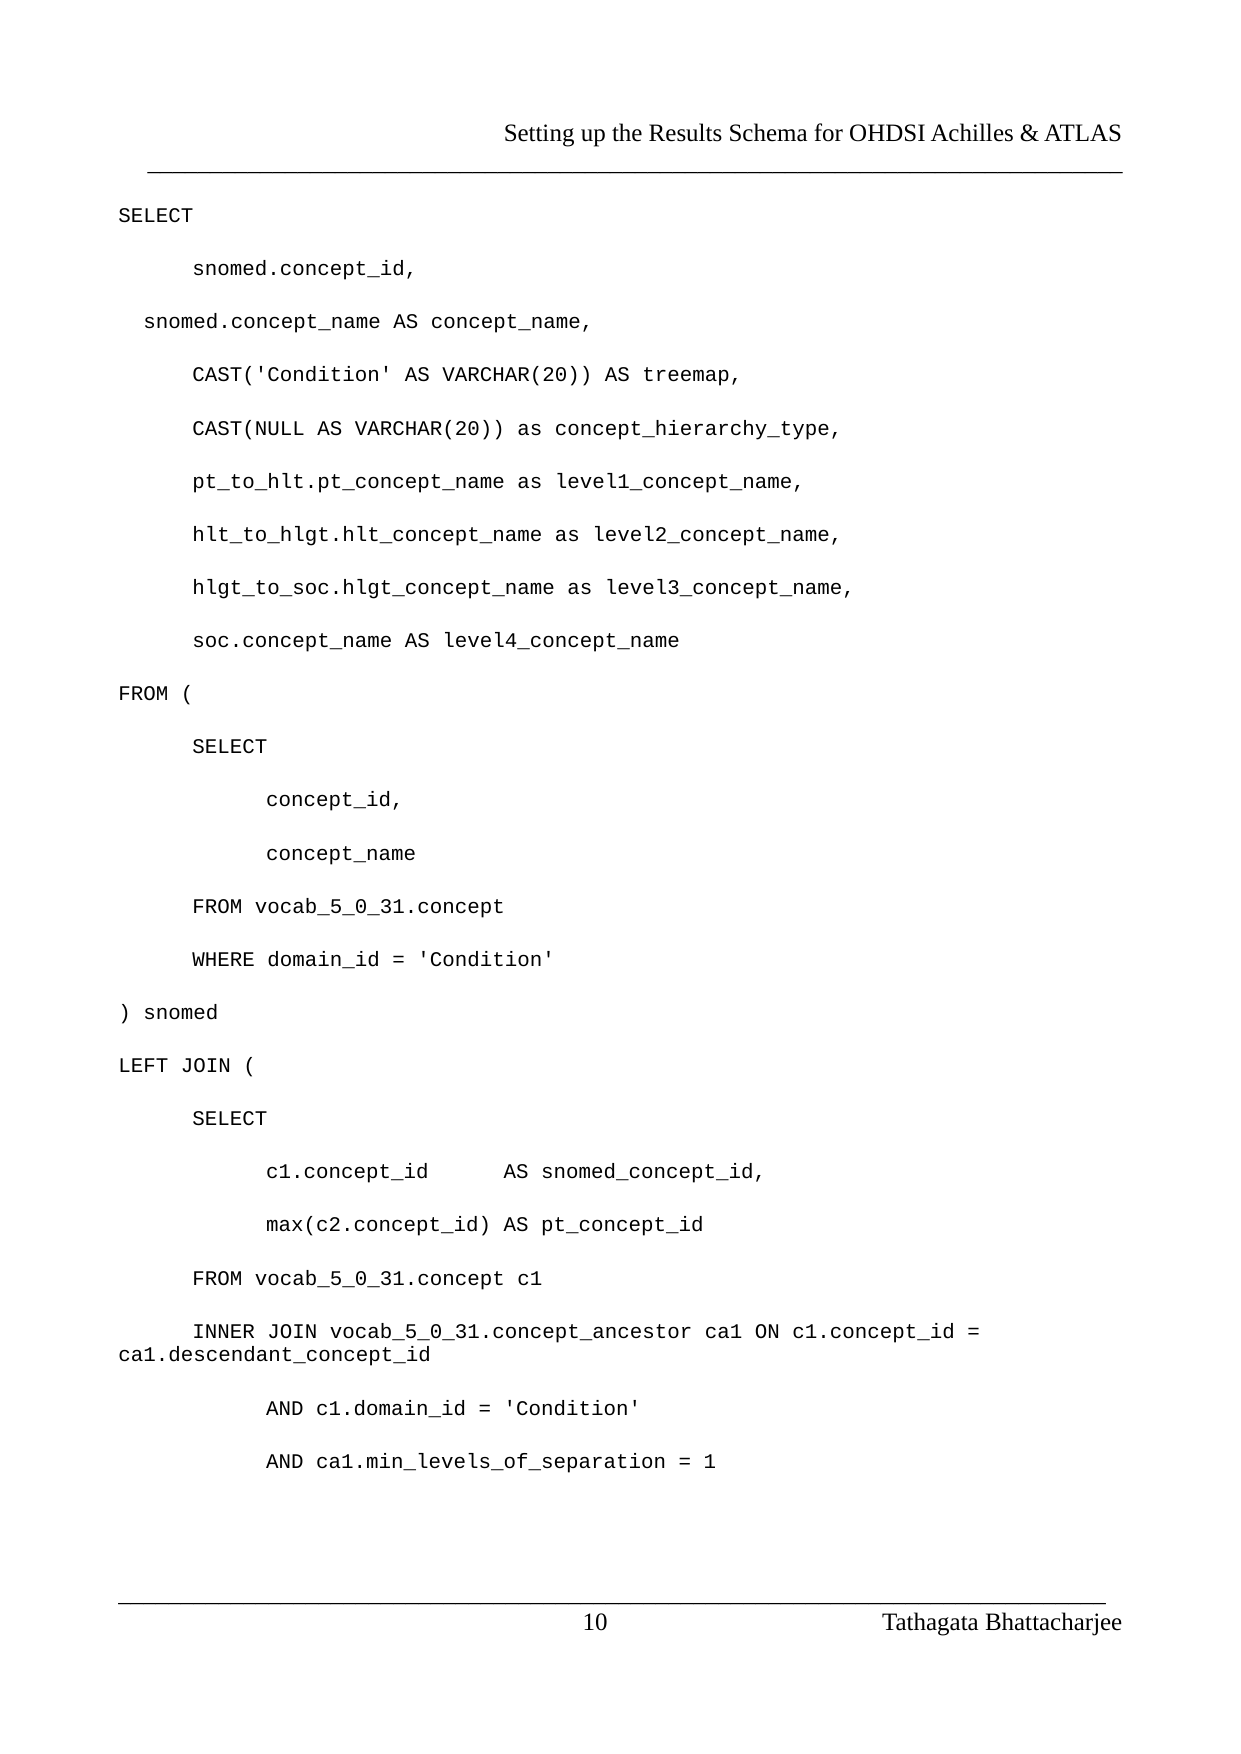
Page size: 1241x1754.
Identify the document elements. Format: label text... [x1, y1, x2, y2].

text hlt_to_hlgt.hlt_concept_name as level2_concept_name, [118, 524, 1122, 547]
text SELECT [118, 1108, 1122, 1132]
text c1.concept_id AS snomed_concept_id, [118, 1161, 1122, 1185]
text snomed.concept_name AS concept_name, [118, 311, 1122, 335]
text hlgt_to_soc.hlgt_concept_name as level3_concept_name, [118, 577, 1122, 601]
text CAST(NULL AS VARCHAR(20)) as concept_hierarchy_type, [118, 418, 1122, 441]
text FROM ( [118, 683, 1122, 707]
text concept_name [118, 843, 1122, 866]
text AND c1.domain_id = 'Condition' [118, 1397, 1122, 1421]
text LEFT JOIN ( [118, 1055, 1122, 1079]
text snomed.concept_id, [118, 258, 1122, 282]
text WHERE domain_id = 'Condition' [118, 949, 1122, 972]
text CAST('Condition' AS VARCHAR(20)) AS treemap, [118, 364, 1122, 388]
text INNER JOIN vocab_5_0_31.concept_ancestor ca1 ON c1.concept_id = ca1.descendant_concept_id [118, 1321, 1122, 1368]
text SELECT [118, 736, 1122, 760]
text soc.concept_name AS level4_concept_name [118, 630, 1122, 654]
text concept_id, [118, 789, 1122, 813]
text FROM vocab_5_0_31.concept c1 [118, 1268, 1122, 1291]
text pt_to_hlt.pt_concept_name as level1_concept_name, [118, 471, 1122, 494]
text SELECT [118, 205, 1122, 229]
text ) snomed [118, 1002, 1122, 1026]
text max(c2.concept_id) AS pt_concept_id [118, 1214, 1122, 1238]
text AND ca1.min_levels_of_separation = 1 [118, 1451, 1122, 1474]
text FROM vocab_5_0_31.concept [118, 896, 1122, 919]
